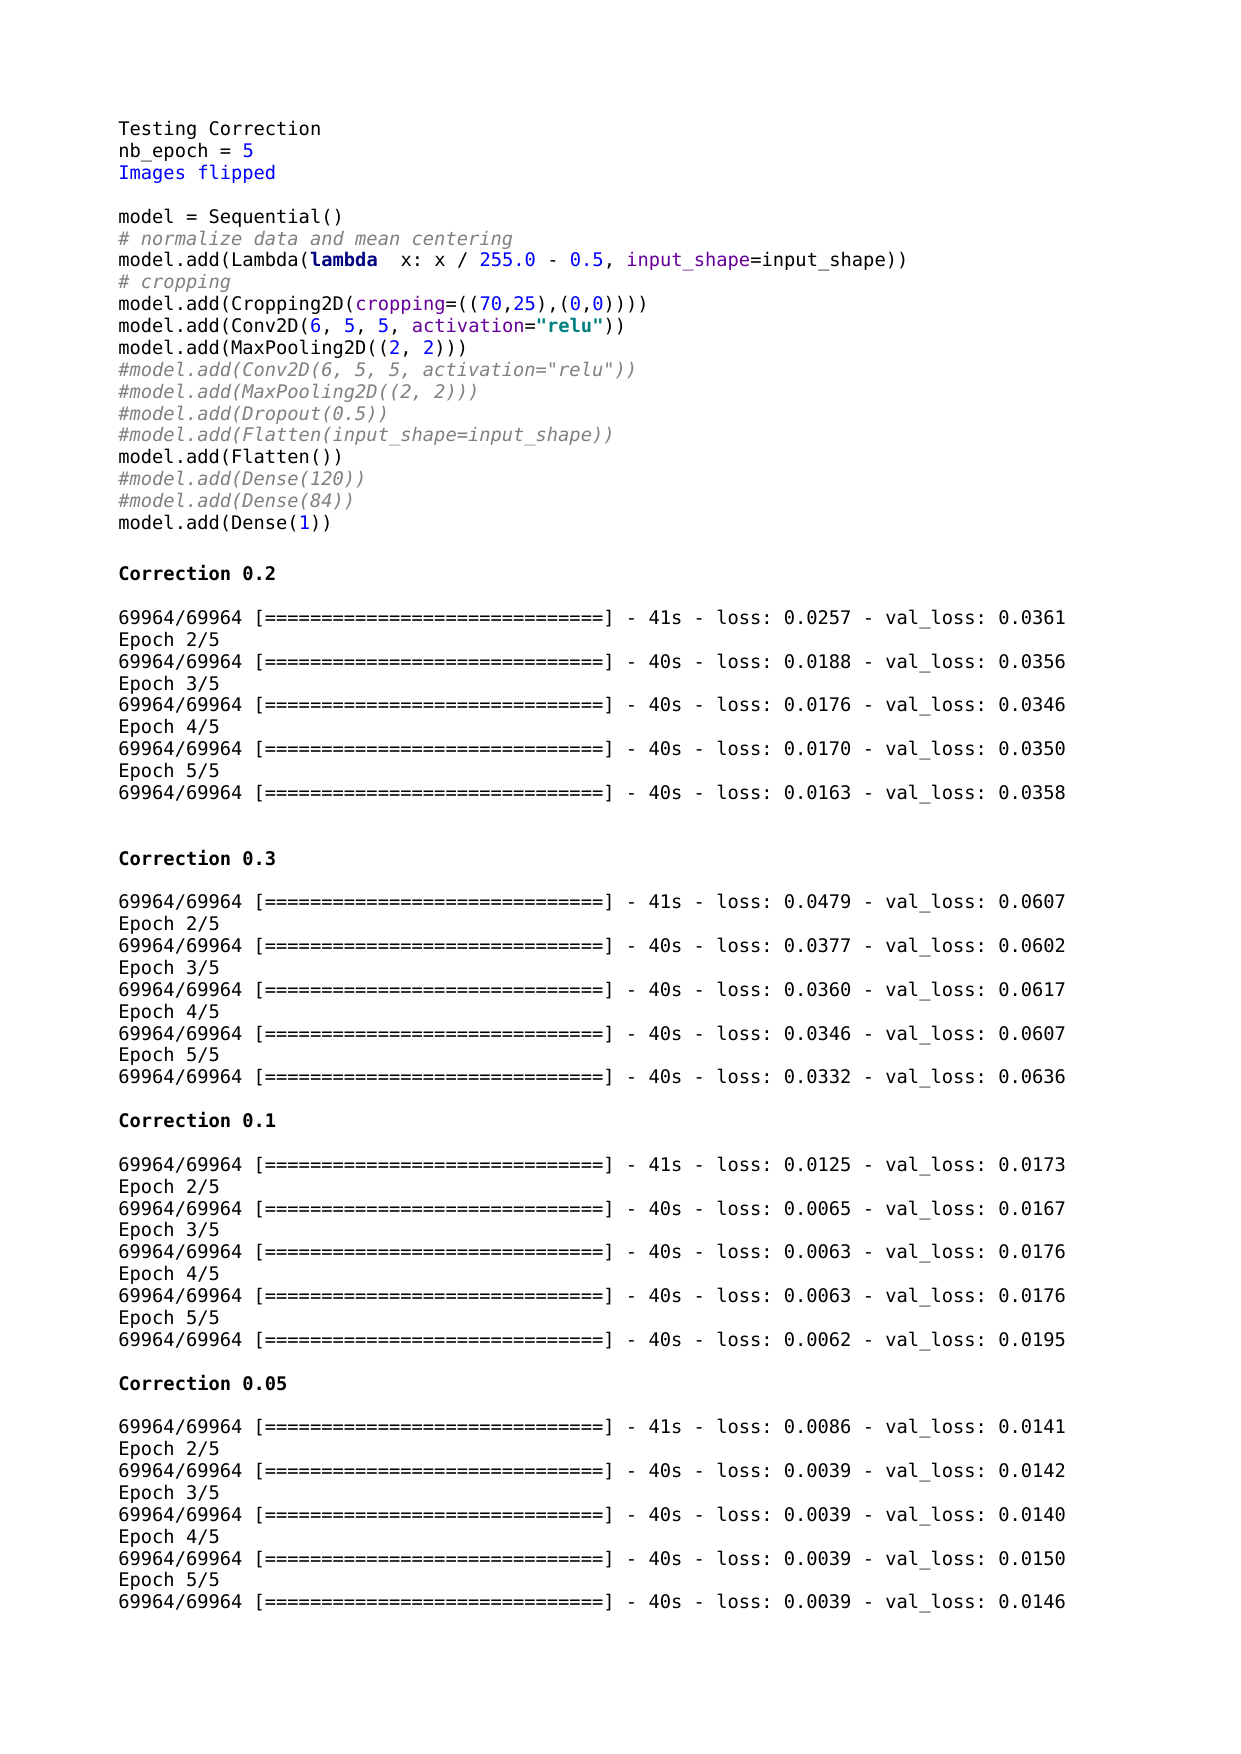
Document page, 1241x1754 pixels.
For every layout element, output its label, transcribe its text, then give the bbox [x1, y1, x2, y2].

text 69964/69964 [==============================] - 40s - loss: 0.0360 - val_loss: 0.0617 [118, 979, 1122, 1001]
text 69964/69964 [==============================] - 40s - loss: 0.0188 - val_loss: 0.0356 [118, 651, 1122, 673]
text # normalize data and mean centering [118, 227, 1122, 249]
text 69964/69964 [==============================] - 41s - loss: 0.0257 - val_loss: 0.0361 [118, 607, 1122, 629]
text Correction 0.05 [118, 1373, 1122, 1394]
text 69964/69964 [==============================] - 40s - loss: 0.0062 - val_loss: 0.0195 [118, 1329, 1122, 1351]
text Epoch 2/5 [118, 1438, 1122, 1460]
text #model.add(Dense(120)) [118, 468, 1122, 490]
text Correction 0.2 [118, 563, 1122, 585]
text Epoch 3/5 [118, 1219, 1122, 1241]
text Epoch 4/5 [118, 716, 1122, 738]
text #model.add(Conv2D(6, 5, 5, activation="relu")) [118, 359, 1122, 381]
text 69964/69964 [==============================] - 40s - loss: 0.0332 - val_loss: 0.0636 [118, 1066, 1122, 1088]
text Epoch 5/5 [118, 760, 1122, 782]
text Epoch 2/5 [118, 1176, 1122, 1198]
text 69964/69964 [==============================] - 40s - loss: 0.0039 - val_loss: 0.0146 [118, 1591, 1122, 1613]
text 69964/69964 [==============================] - 40s - loss: 0.0170 - val_loss: 0.0350 [118, 738, 1122, 760]
text 69964/69964 [==============================] - 40s - loss: 0.0176 - val_loss: 0.0346 [118, 694, 1122, 716]
text 69964/69964 [==============================] - 40s - loss: 0.0377 - val_loss: 0.0602 [118, 935, 1122, 957]
text 69964/69964 [==============================] - 40s - loss: 0.0063 - val_loss: 0.0176 [118, 1285, 1122, 1307]
text model.add(Flatten()) [118, 446, 1122, 468]
text 69964/69964 [==============================] - 40s - loss: 0.0039 - val_loss: 0.0150 [118, 1548, 1122, 1569]
text Correction 0.1 [118, 1110, 1122, 1132]
text model.add(Conv2D(6, 5, 5, activation="relu")) [118, 315, 1122, 337]
text 69964/69964 [==============================] - 40s - loss: 0.0346 - val_loss: 0.0607 [118, 1023, 1122, 1044]
text 69964/69964 [==============================] - 40s - loss: 0.0039 - val_loss: 0.0140 [118, 1504, 1122, 1526]
text Images flipped [118, 162, 1122, 184]
text model.add(Lambda(lambda x: x / 255.0 - 0.5, input_shape=input_shape)) [118, 249, 1122, 271]
text Epoch 5/5 [118, 1044, 1122, 1066]
text #model.add(Dropout(0.5)) [118, 402, 1122, 424]
text Epoch 3/5 [118, 673, 1122, 694]
text model.add(Cropping2D(cropping=((70,25),(0,0)))) [118, 293, 1122, 315]
text Testing Correction [118, 118, 1122, 140]
text model.add(MaxPooling2D((2, 2))) [118, 337, 1122, 359]
text model = Sequential() [118, 206, 1122, 227]
text Epoch 5/5 [118, 1569, 1122, 1591]
text 69964/69964 [==============================] - 41s - loss: 0.0479 - val_loss: 0.0607 [118, 891, 1122, 913]
text Epoch 2/5 [118, 913, 1122, 935]
text 69964/69964 [==============================] - 40s - loss: 0.0163 - val_loss: 0.0358 [118, 782, 1122, 804]
text Epoch 2/5 [118, 629, 1122, 651]
text 69964/69964 [==============================] - 40s - loss: 0.0063 - val_loss: 0.0176 [118, 1241, 1122, 1263]
text Epoch 4/5 [118, 1263, 1122, 1285]
text Epoch 4/5 [118, 1526, 1122, 1548]
text 69964/69964 [==============================] - 41s - loss: 0.0125 - val_loss: 0.0173 [118, 1154, 1122, 1176]
text model.add(Dense(1)) [118, 512, 1122, 534]
text 69964/69964 [==============================] - 40s - loss: 0.0065 - val_loss: 0.0167 [118, 1198, 1122, 1219]
text Epoch 3/5 [118, 957, 1122, 979]
text #model.add(MaxPooling2D((2, 2))) [118, 381, 1122, 402]
text Epoch 5/5 [118, 1307, 1122, 1329]
text Correction 0.3 [118, 848, 1122, 869]
text nb_epoch = 5 [118, 140, 1122, 162]
text Epoch 4/5 [118, 1001, 1122, 1023]
text Epoch 3/5 [118, 1482, 1122, 1504]
text 69964/69964 [==============================] - 40s - loss: 0.0039 - val_loss: 0.0142 [118, 1460, 1122, 1482]
text #model.add(Flatten(input_shape=input_shape)) [118, 424, 1122, 446]
text # cropping [118, 271, 1122, 293]
text 69964/69964 [==============================] - 41s - loss: 0.0086 - val_loss: 0.0141 [118, 1416, 1122, 1438]
text #model.add(Dense(84)) [118, 490, 1122, 512]
